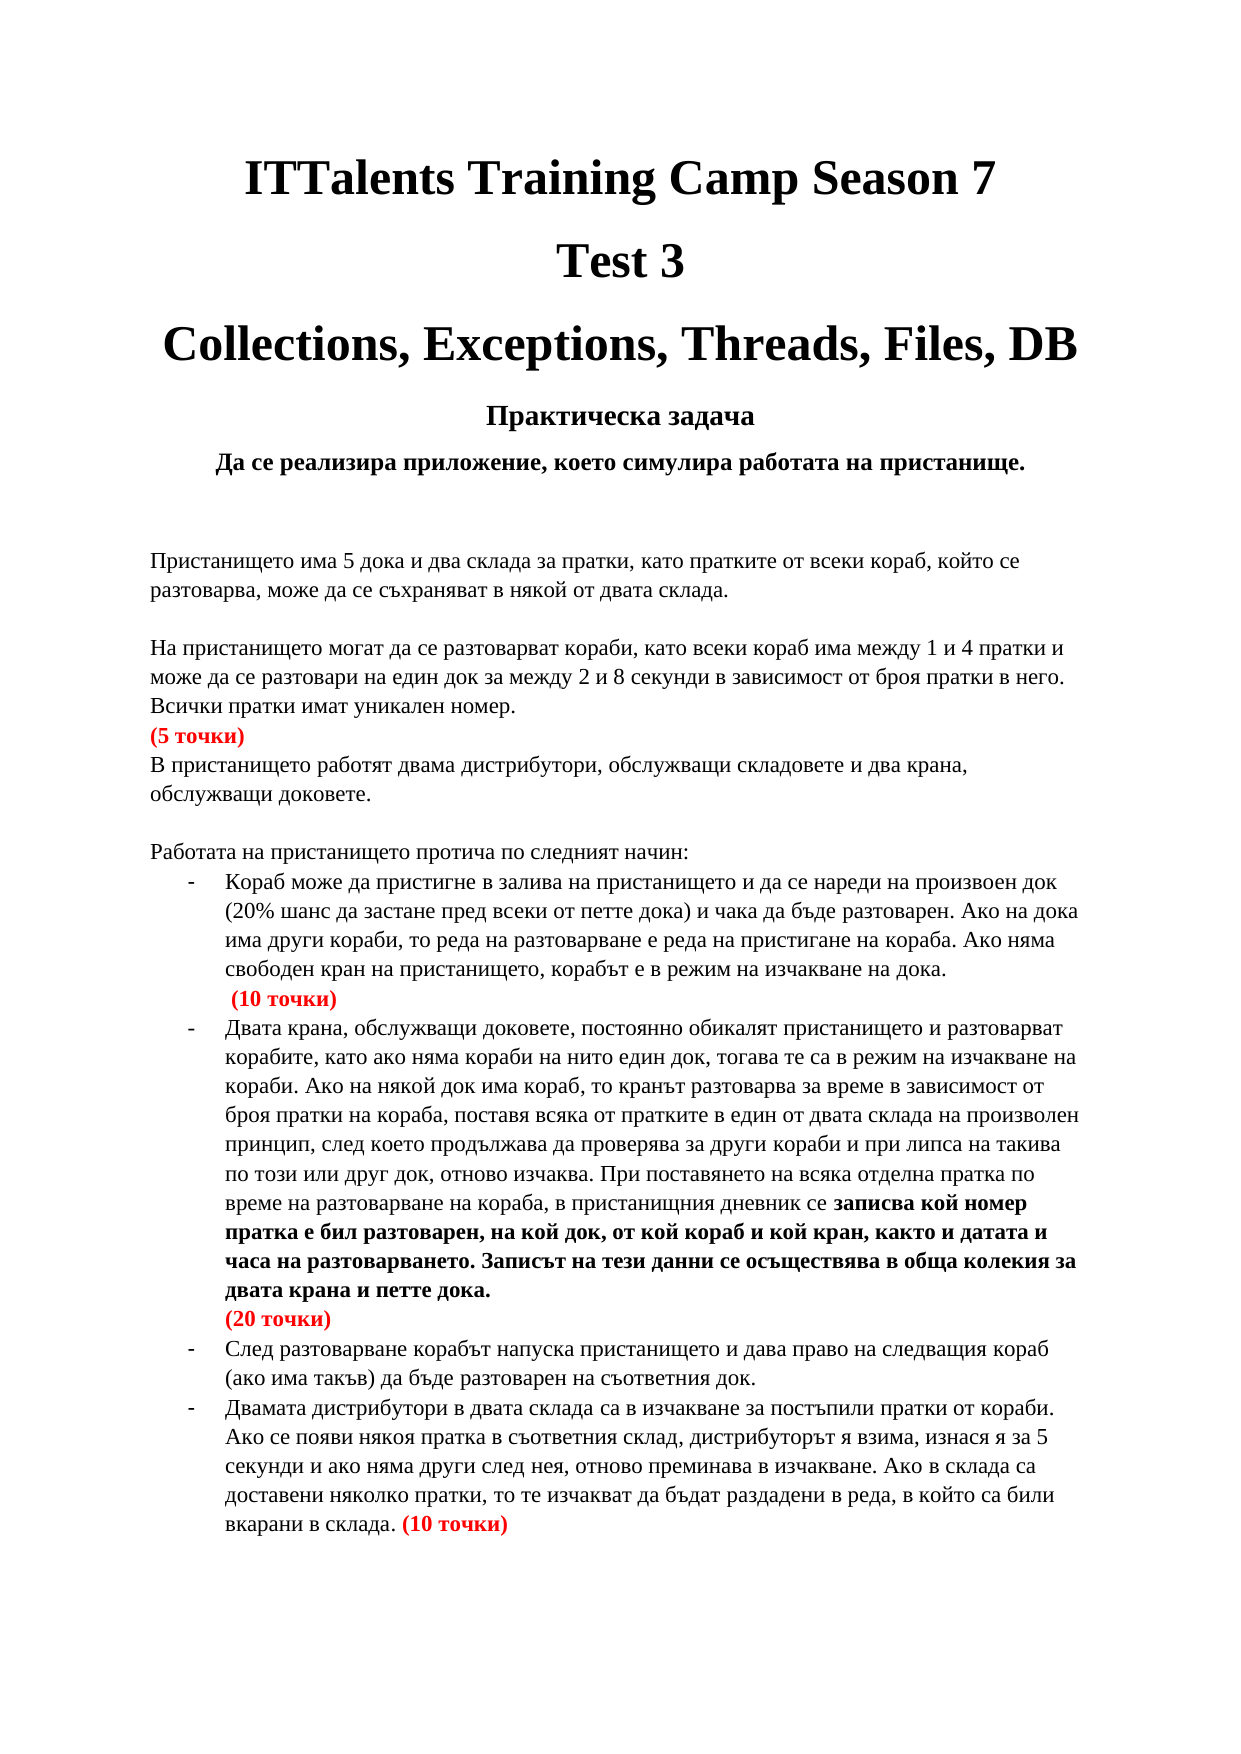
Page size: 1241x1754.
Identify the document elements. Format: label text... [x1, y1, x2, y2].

text Пристанището има 5 дока и два склада за пратки, като пратките от всеки кораб, който се разтоварва, може да се съхраняват в някой от двата склада. [150, 548, 1091, 602]
list След разтоварване корабът напуска пристанището и дава право на следващия кораб (ако има такъв) да бъде разтоварен на съответния док. [187, 1336, 1091, 1390]
text В пристанището работят двама дистрибутори, обслужващи складовете и два крана, обслужващи доковете. [150, 752, 1091, 806]
text Работата на пристанището протича по следният начин: [150, 839, 1091, 865]
text (20 точки) [150, 1306, 1091, 1332]
text Да се реализира приложение, което симулира работата на пристанище. [150, 448, 1091, 476]
list (10 точки) [187, 986, 1091, 1011]
text На пристанището могат да се разтоварват кораби, като всеки кораб има между 1 и 4 пратки и може да се разтовари на един док за между 2 и 8 секунди в зависимост от броя пратки в него. Всички пратки имат уникален номер. [150, 635, 1091, 719]
list Кораб може да пристигне в залива на пристанището и да се нареди на произвоен док (20% шанс да застане пред всеки от петте дока) и чака да бъде разтоварен. Ако на дока има други кораби, то реда на разтоварване е реда на пристигане на кораба. Ако няма свободен кран на пристанището, корабът е в режим на изчакване на дока. [187, 868, 1091, 982]
text Практическа задача [150, 399, 1091, 432]
text Test 3 [150, 233, 1091, 288]
text (5 точки) [150, 723, 1091, 748]
text ITTalents Training Camp Season 7 [150, 150, 1091, 205]
list Двамата дистрибутори в двата склада са в изчакване за постъпили пратки от кораби. Ако се появи някоя пратка в съответния склад, дистрибуторът я взима, изнася я за 5 секунди и ако няма други след нея, отново преминава в изчакване. Ако в склада са доставени няколко пратки, то те изчакват да бъдат раздадени в реда, в който са били вкарани в склада. (10 точки) [187, 1394, 1091, 1537]
text Collections, Exceptions, Threads, Files, DB [150, 316, 1091, 372]
list Двата крана, обслужващи доковете, постоянно обикалят пристанището и разтоварват корабите, като ако няма кораби на нито един док, тогава те са в режим на изчакване на кораби. Ако на някой док има кораб, то кранът разтоварва за време в зависимост от броя пратки на кораба, поставя всяка от пратките в един от двата склада на произволен принцип, след което продължава да проверява за други кораби и при липса на такива по този или друг док, отново изчаква. При поставянето на всяка отделна пратка по време на разтоварване на кораба, в пристанищния дневник се записва кой номер пратка е бил разтоварен, на кой док, от кой кораб и кой кран, както и датата и часа на разтоварването. Записът на тези данни се осъществява в обща колекия за двата крана и петте дока. [187, 1015, 1091, 1303]
